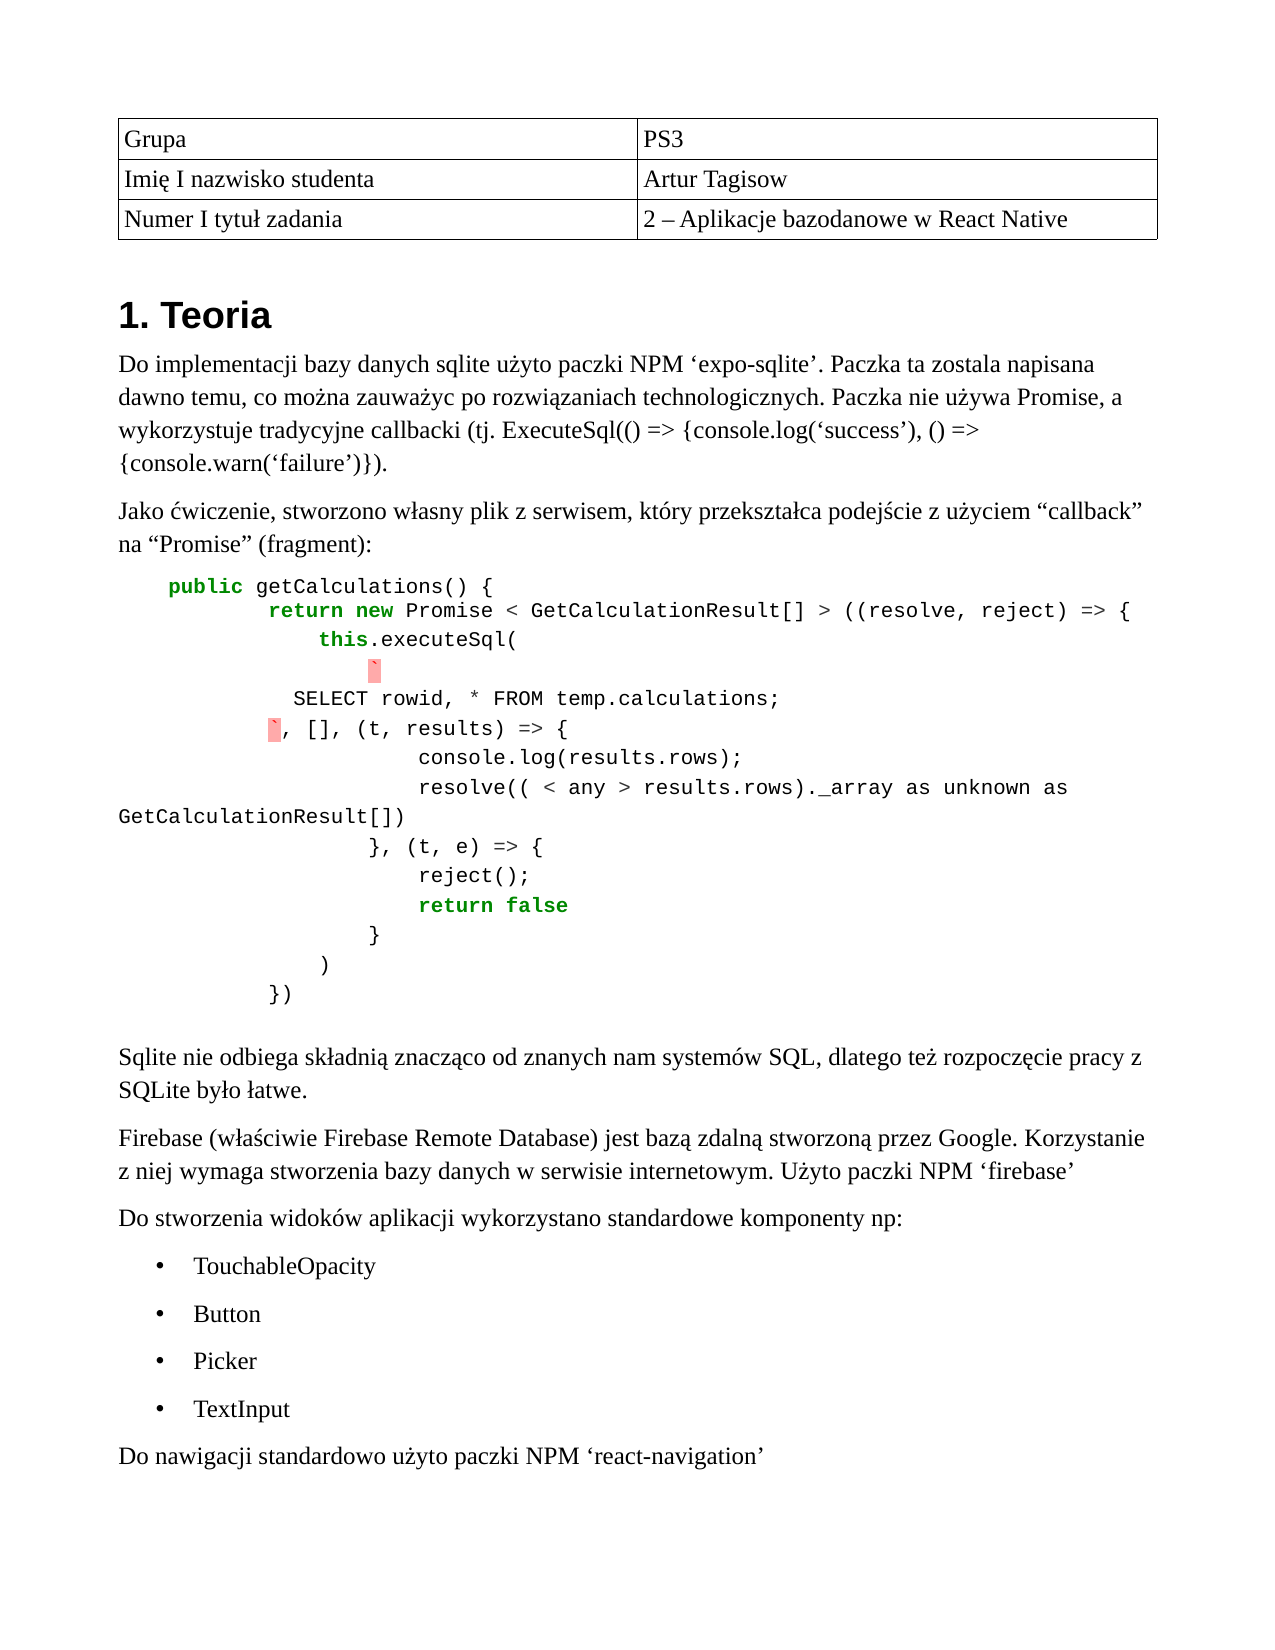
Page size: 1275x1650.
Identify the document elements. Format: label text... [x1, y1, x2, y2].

text SELECT rowid, * FROM temp.calculations; [118, 688, 1157, 712]
text } [118, 924, 1157, 948]
list Picker [156, 1346, 1157, 1375]
list Button [156, 1299, 1157, 1327]
list TouchableOpacity [156, 1251, 1157, 1280]
text Do implementacji bazy danych sqlite użyto paczki NPM ‘expo-sqlite’. Paczka ta zostala napisana dawno temu, co można zauważyc po rozwiązaniach technologicznych. Paczka nie używa Promise, a wykorzystuje tradycyjne callbacki (tj. ExecuteSql(() => {console.log(‘success’), () => {console.warn(‘failure’)}). [118, 349, 1157, 477]
subtitle 1. Teoria [118, 293, 1157, 337]
table_cell Imię I nazwisko studenta [119, 160, 637, 199]
text `, [], (t, results) => { [118, 718, 1157, 742]
text Firebase (właściwie Firebase Remote Database) jest bazą zdalną stworzoną przez Google. Korzystanie z niej wymaga stworzenia bazy danych w serwisie internetowym. Użyto paczki NPM ‘firebase’ [118, 1123, 1157, 1184]
table_cell Numer I tytuł zadania [119, 200, 637, 239]
text }, (t, e) => { [118, 836, 1157, 859]
table_cell 2 – Aplikacje bazodanowe w React Native [638, 200, 1157, 239]
text return false [118, 895, 1157, 918]
text ) [118, 954, 1157, 977]
table_cell Artur Tagisow [638, 160, 1157, 199]
text return new Promise < GetCalculationResult[] > ((resolve, reject) => { [118, 600, 1157, 624]
text reject(); [118, 865, 1157, 889]
text this.executeSql( [118, 629, 1157, 653]
list TextInput [156, 1394, 1157, 1423]
text ` [118, 659, 1157, 683]
text }) [118, 983, 1157, 1007]
text Sqlite nie odbiega składnią znacząco od znanych nam systemów SQL, dlatego też rozpoczęcie pracy z SQLite było łatwe. [118, 1042, 1157, 1104]
text Do stworzenia widoków aplikacji wykorzystano standardowe komponenty np: [118, 1203, 1157, 1232]
text console.log(results.rows); [118, 747, 1157, 771]
table_header Grupa [119, 119, 637, 158]
text resolve(( < any > results.rows)._array as unknown as GetCalculationResult[]) [118, 777, 1157, 830]
text Do nawigacji standardowo użyto paczki NPM ‘react-navigation’ [118, 1441, 1157, 1470]
table_header PS3 [638, 119, 1157, 158]
text public getCalculations() { [118, 576, 1157, 600]
text Jako ćwiczenie, stworzono własny plik z serwisem, który przekształca podejście z użyciem “callback” na “Promise” (fragment): [118, 496, 1157, 557]
